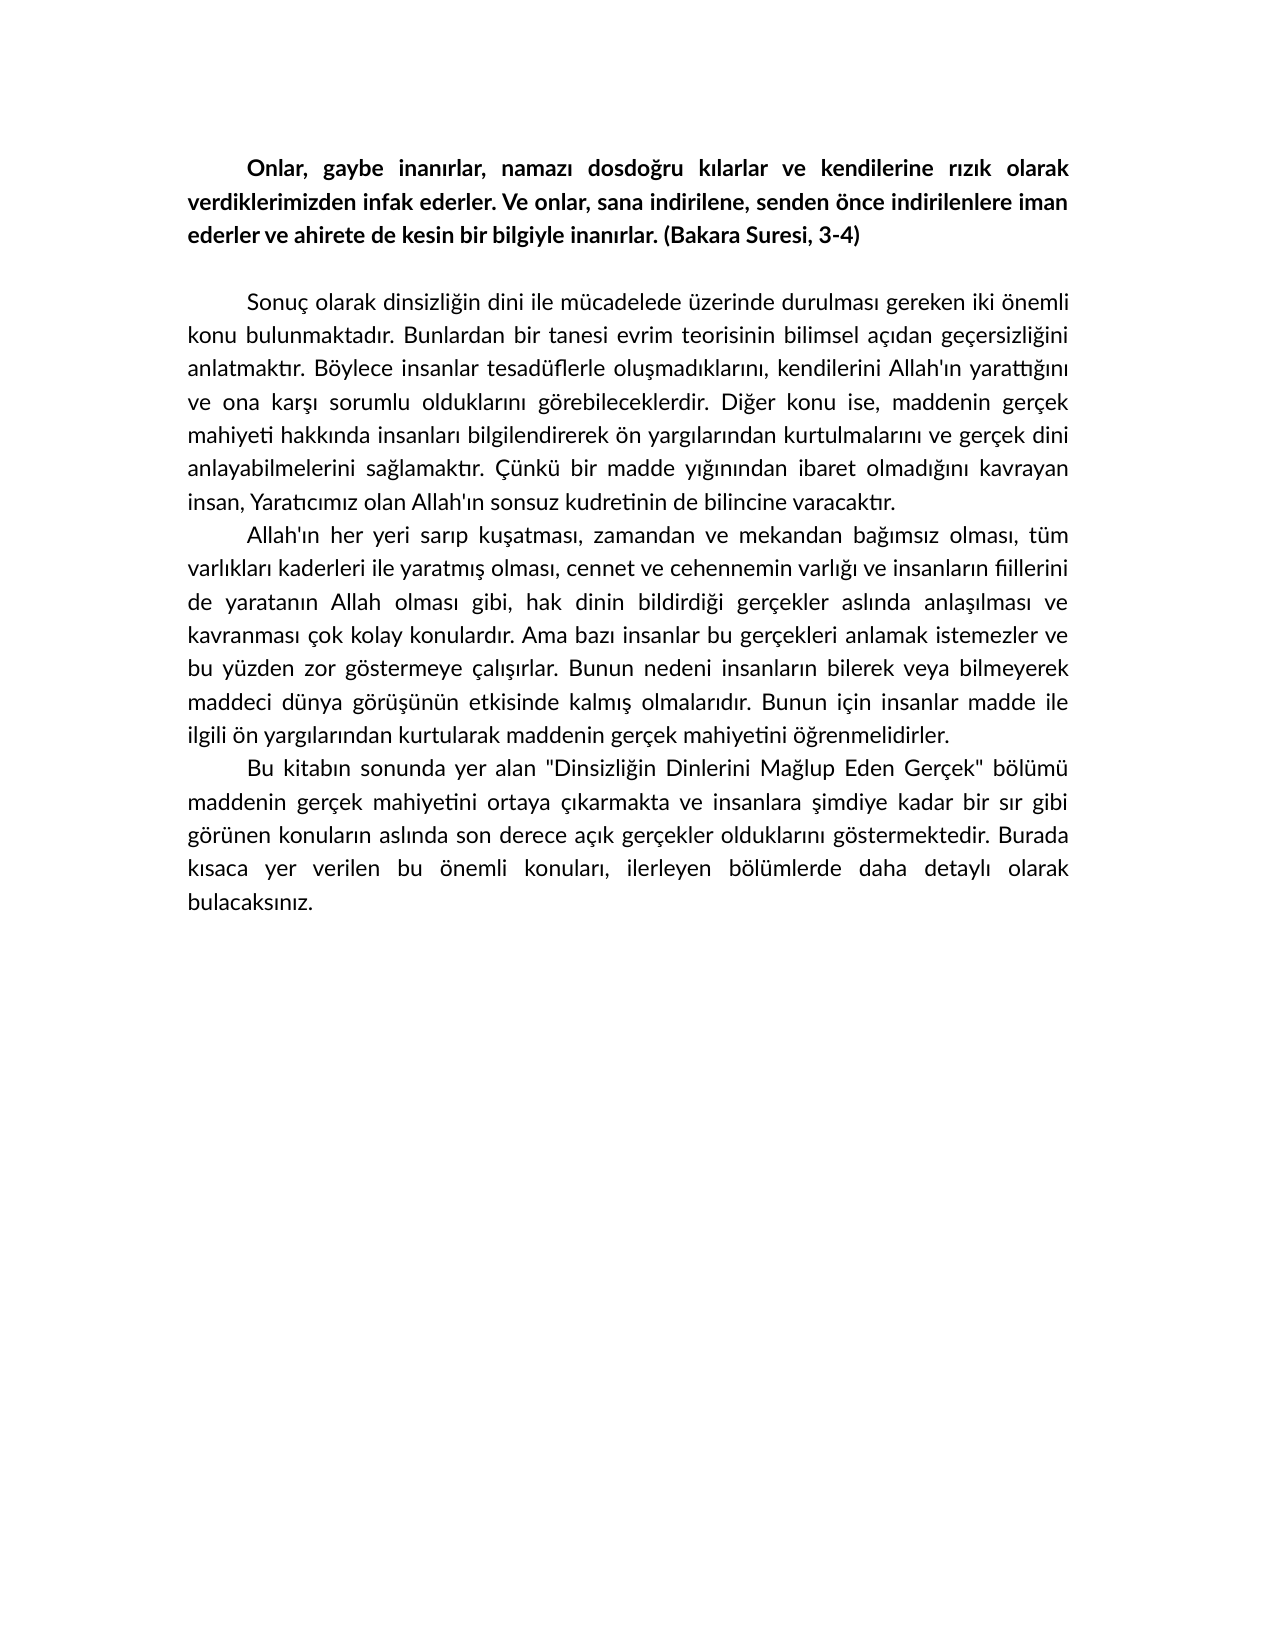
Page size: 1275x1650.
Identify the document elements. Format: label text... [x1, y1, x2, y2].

text Allah'ın her yeri sarıp kuşatması, zamandan ve mekandan bağımsız olması, tüm varlıkları kaderleri ile yaratmış olması, cennet ve cehennemin varlığı ve insanların fiillerini de yaratanın Allah olması gibi, hak dinin bildirdiği gerçekler aslında anlaşılması ve kavranması çok kolay konulardır. Ama bazı insanlar bu gerçekleri anlamak istemezler ve bu yüzden zor göstermeye çalışırlar. Bunun nedeni insanların bilerek veya bilmeyerek maddeci dünya görüşünün etkisinde kalmış olmalarıdır. Bunun için insanlar madde ile ilgili ön yargılarından kurtularak maddenin gerçek mahiyetini öğrenmelidirler. [187, 517, 1070, 750]
text Sonuç olarak dinsizliğin dini ile mücadelede üzerinde durulması gereken iki önemli konu bulunmaktadır. Bunlardan bir tanesi evrim teorisinin bilimsel açıdan geçersizliğini anlatmaktır. Böylece insanlar tesadüflerle oluşmadıklarını, kendilerini Allah'ın yarattığını ve ona karşı sorumlu olduklarını görebileceklerdir. Diğer konu ise, maddenin gerçek mahiyeti hakkında insanları bilgilendirerek ön yargılarından kurtulmalarını ve gerçek dini anlayabilmelerini sağlamaktır. Çünkü bir madde yığınından ibaret olmadığını kavrayan insan, Yaratıcımız olan Allah'ın sonsuz kudretinin de bilincine varacaktır. [187, 283, 1070, 517]
text Bu kitabın sonunda yer alan "Dinsizliğin Dinlerini Mağlup Eden Gerçek" bölümü maddenin gerçek mahiyetini ortaya çıkarmakta ve insanlara şimdiye kadar bir sır gibi görünen konuların aslında son derece açık gerçekler olduklarını göstermektedir. Burada kısaca yer verilen bu önemli konuları, ilerleyen bölümlerde daha detaylı olarak bulacaksınız. [187, 750, 1070, 917]
text Onlar, gaybe inanırlar, namazı dosdoğru kılarlar ve kendilerine rızık olarak verdiklerimizden infak ederler. Ve onlar, sana indirilene, senden önce indirilenlere iman ederler ve ahirete de kesin bir bilgiyle inanırlar. (Bakara Suresi, 3-4) [187, 150, 1070, 250]
